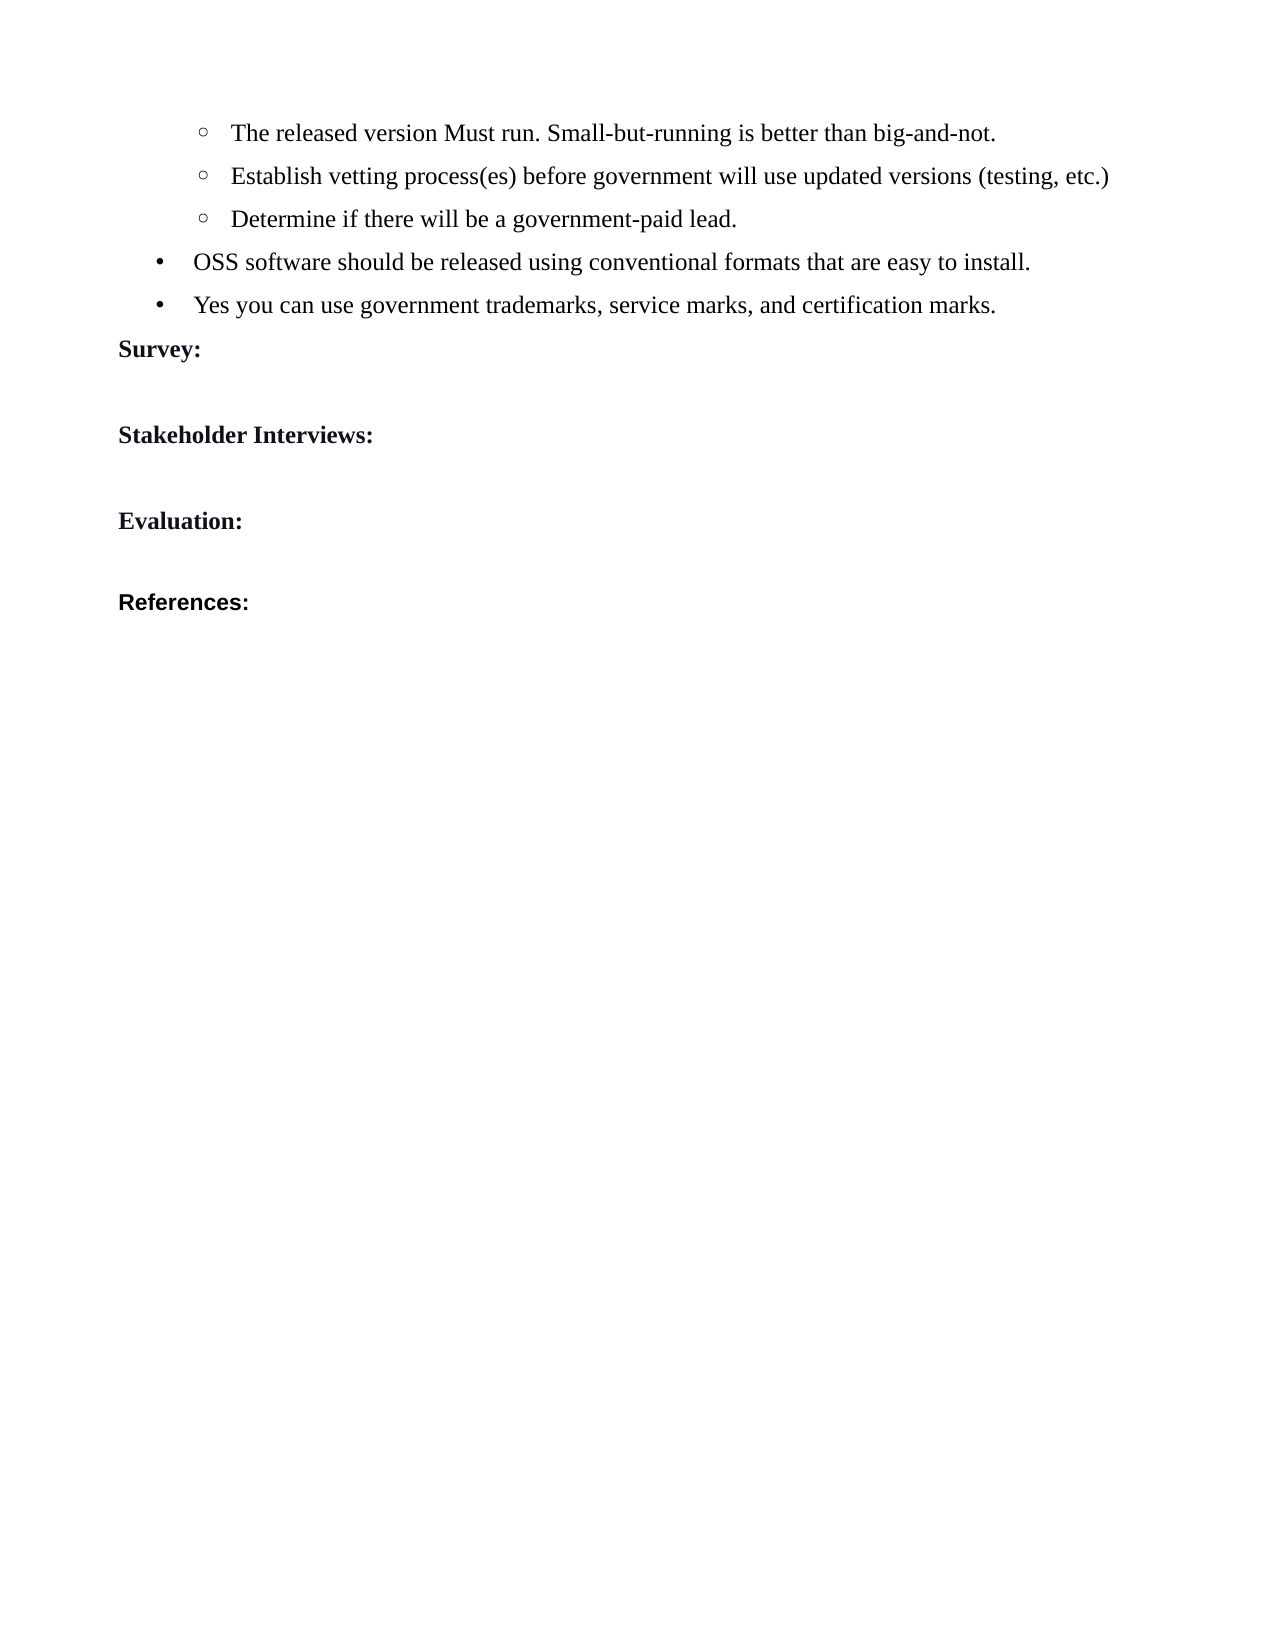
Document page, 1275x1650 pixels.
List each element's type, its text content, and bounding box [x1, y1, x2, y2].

list OSS software should be released using conventional formats that are easy to install. [156, 247, 1157, 276]
list Determine if there will be a government-paid lead. [193, 204, 1157, 233]
list The released version Must run. Small-but-running is better than big-and-not. [193, 118, 1157, 147]
text Survey: [118, 334, 1157, 362]
text References: [118, 589, 1157, 615]
list Yes you can use government trademarks, service marks, and certification marks. [156, 291, 1157, 319]
text Stakeholder Interviews: [118, 420, 1157, 449]
list Establish vetting process(es) before government will use updated versions (testing, etc.) [193, 161, 1157, 190]
text Evaluation: [118, 506, 1157, 535]
